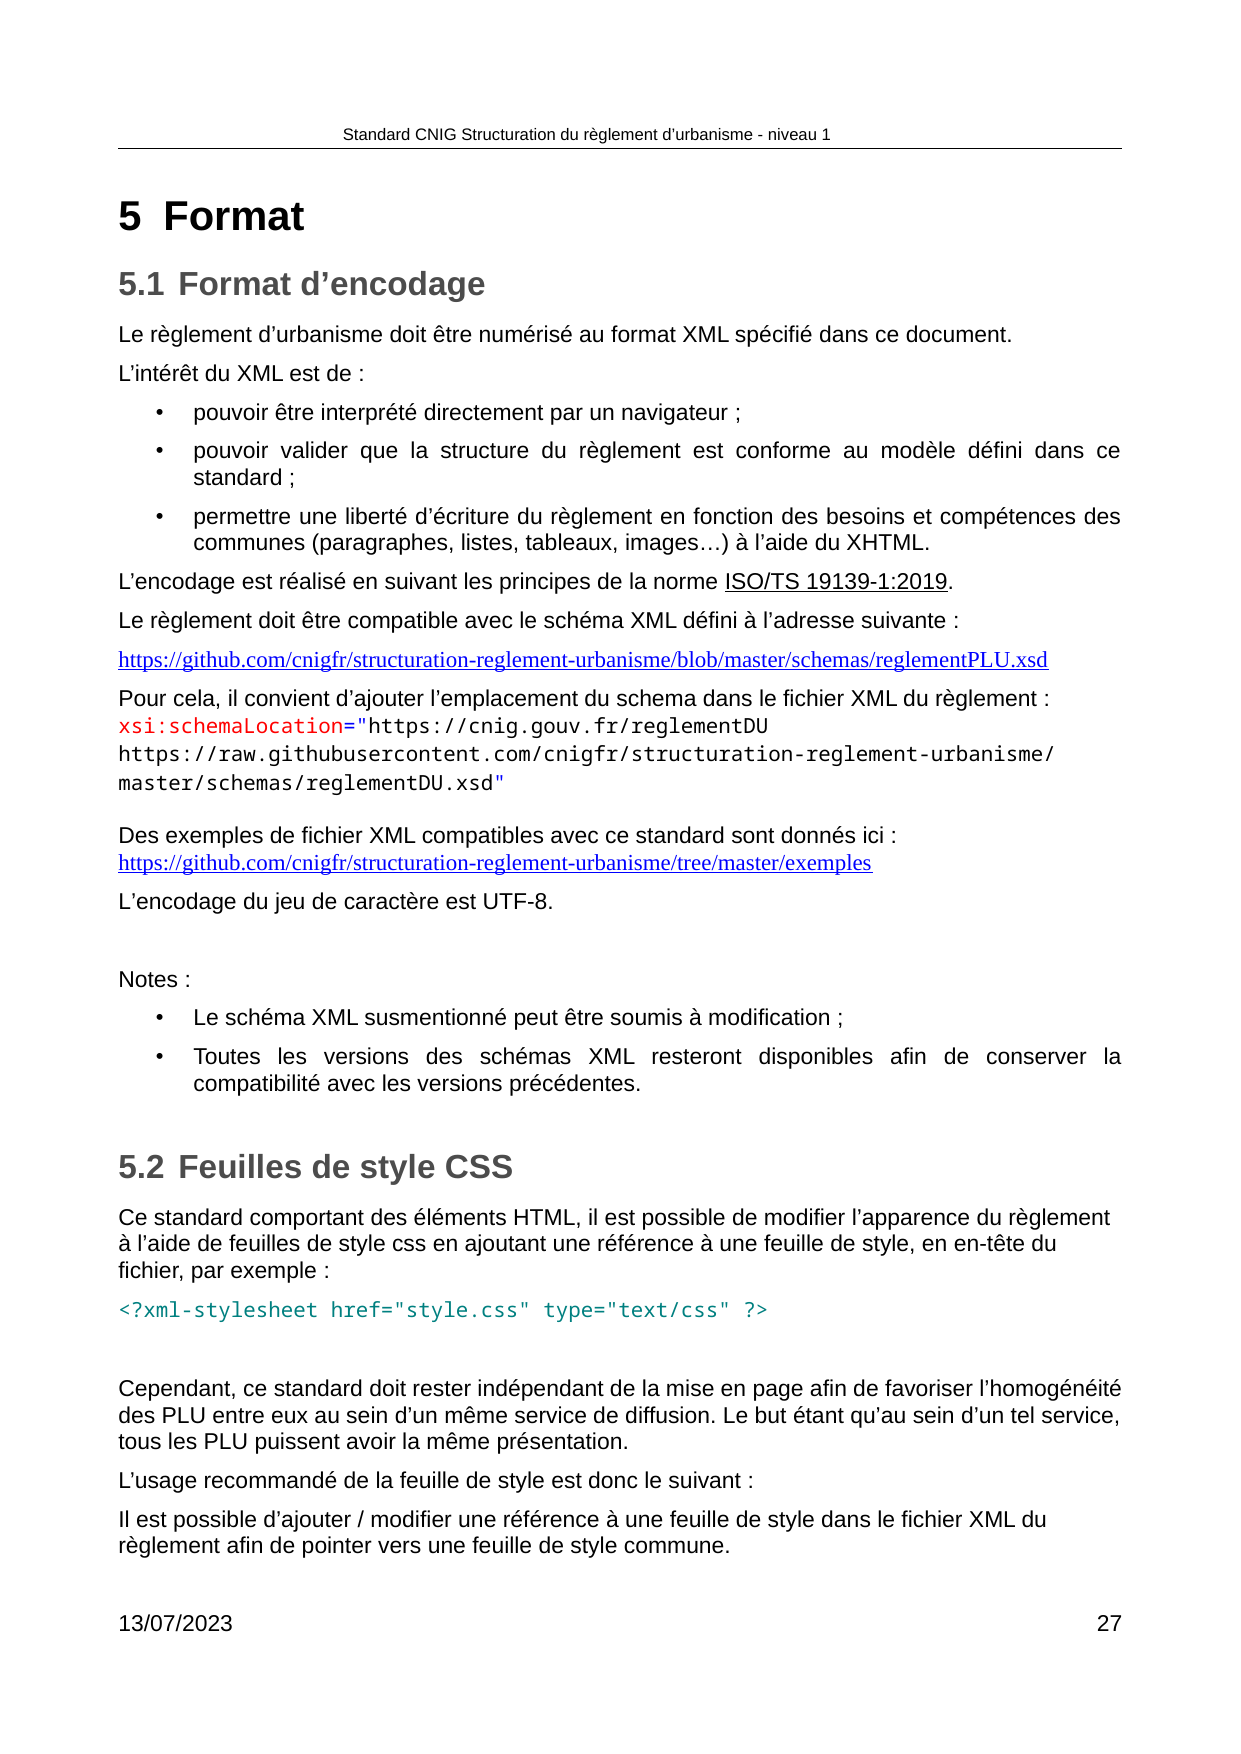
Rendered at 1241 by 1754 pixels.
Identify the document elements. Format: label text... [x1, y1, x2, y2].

text Cependant, ce standard doit rester indépendant de la mise en page afin de favoriser l’homogénéité des PLU entre eux au sein d’un même service de diffusion. Le but étant qu’au sein d’un tel service, tous les PLU puissent avoir la même présentation. [118, 1375, 1122, 1454]
text xsi:schemaLocation="https://cnig.gouv.fr/reglementDU https://raw.githubusercontent.com/cnigfr/structuration-reglement-urbanisme/master/schemas/reglementDU.xsd" [118, 711, 1122, 796]
subtitle Feuilles de style CSS [118, 1147, 1122, 1186]
text Le règlement d’urbanisme doit être numérisé au format XML spécifié dans ce document. [118, 321, 1122, 347]
list permettre une liberté d’écriture du règlement en fonction des besoins et compétences des communes (paragraphes, listes, tableaux, images…) à l’aide du XHTML. [156, 503, 1122, 555]
list pouvoir être interprété directement par un navigateur ; [156, 399, 1122, 425]
text Pour cela, il convient d’ajouter l’emplacement du schema dans le fichier XML du règlement : [118, 684, 1122, 711]
text Notes : [118, 966, 1122, 992]
subtitle Format d’encodage [118, 264, 1122, 303]
text L’encodage du jeu de caractère est UTF-8. [118, 888, 1122, 914]
text L’encodage est réalisé en suivant les principes de la norme ISO/TS 19139-1:2019. [118, 568, 1122, 594]
text Le règlement doit être compatible avec le schéma XML défini à l’adresse suivante : [118, 607, 1122, 633]
text <?xml-stylesheet href="style.css" type="text/css" ?> [118, 1296, 1122, 1324]
text Il est possible d’ajouter / modifier une référence à une feuille de style dans le fichier XML du règlement afin de pointer vers une feuille de style commune. [118, 1506, 1122, 1558]
list pouvoir valider que la structure du règlement est conforme au modèle défini dans ce standard ; [156, 437, 1122, 490]
text Des exemples de fichier XML compatibles avec ce standard sont donnés ici : https://github.com/cnigfr/structuration-reglement-urbanisme/tree/master/exemples [118, 822, 1122, 875]
text L’usage recommandé de la feuille de style est donc le suivant : [118, 1467, 1122, 1493]
subtitle Format [118, 191, 1122, 239]
list Le schéma XML susmentionné peut être soumis à modification ; [156, 1004, 1122, 1031]
list Toutes les versions des schémas XML resteront disponibles afin de conserver la compatibilité avec les versions précédentes. [156, 1043, 1122, 1096]
text Ce standard comportant des éléments HTML, il est possible de modifier l’apparence du règlement à l’aide de feuilles de style css en ajoutant une référence à une feuille de style, en en-tête du fichier, par exemple : [118, 1204, 1122, 1283]
text https://github.com/cnigfr/structuration-reglement-urbanisme/blob/master/schemas/reglementPLU.xsd [118, 646, 1122, 672]
text L’intérêt du XML est de : [118, 360, 1122, 386]
